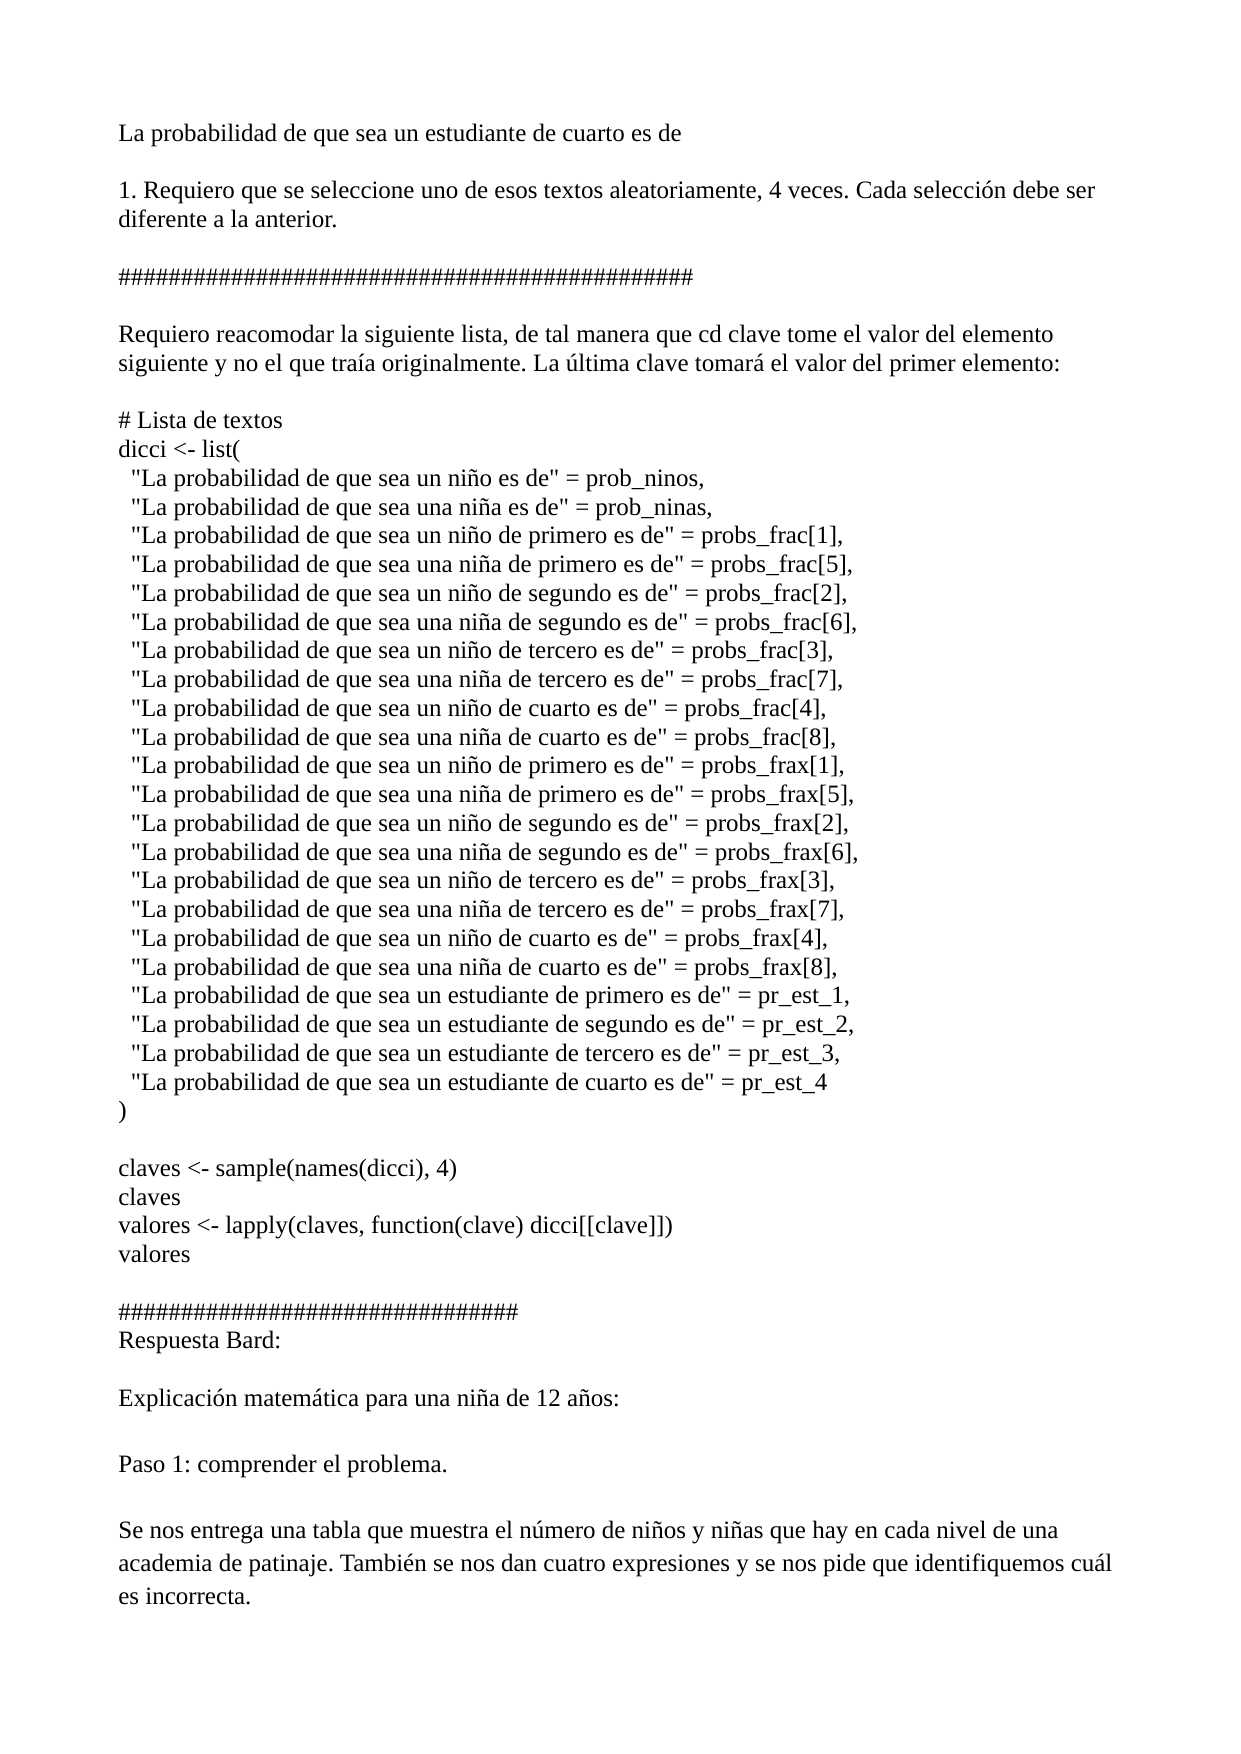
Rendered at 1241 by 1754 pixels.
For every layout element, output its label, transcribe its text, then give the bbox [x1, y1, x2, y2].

text "La probabilidad de que sea un niño es de" = prob_ninos, [118, 463, 1122, 492]
text Explicación matemática para una niña de 12 años: Paso 1: comprender el problema. Se nos entrega una tabla que muestra el número de niños y niñas que hay en cada nivel de una academia de patinaje. También se nos dan cuatro expresiones y se nos pide que identifiquemos cuál es incorrecta. [118, 1383, 1122, 1610]
text "La probabilidad de que sea un niño de segundo es de" = probs_frax[2], [118, 808, 1122, 837]
text ############################################## [118, 262, 1122, 291]
text dicci <- list( [118, 434, 1122, 463]
text "La probabilidad de que sea una niña de primero es de" = probs_frax[5], [118, 779, 1122, 808]
text valores <- lapply(claves, function(clave) dicci[[clave]]) [118, 1211, 1122, 1239]
text "La probabilidad de que sea un estudiante de cuarto es de" = pr_est_4 [118, 1067, 1122, 1096]
text claves <- sample(names(dicci), 4) [118, 1153, 1122, 1182]
text "La probabilidad de que sea un estudiante de primero es de" = pr_est_1, [118, 981, 1122, 1009]
text "La probabilidad de que sea un estudiante de tercero es de" = pr_est_3, [118, 1038, 1122, 1067]
text claves [118, 1182, 1122, 1211]
text "La probabilidad de que sea un niño de primero es de" = probs_frac[1], [118, 521, 1122, 549]
text 1. Requiero que se seleccione uno de esos textos aleatoriamente, 4 veces. Cada selección debe ser diferente a la anterior. [118, 176, 1122, 233]
text "La probabilidad de que sea una niña de cuarto es de" = probs_frax[8], [118, 952, 1122, 981]
text "La probabilidad de que sea un niño de primero es de" = probs_frax[1], [118, 751, 1122, 779]
text ) [118, 1096, 1122, 1124]
text "La probabilidad de que sea un niño de cuarto es de" = probs_frac[4], [118, 693, 1122, 722]
text valores [118, 1239, 1122, 1268]
text "La probabilidad de que sea un niño de tercero es de" = probs_frax[3], [118, 866, 1122, 894]
text # Lista de textos [118, 406, 1122, 434]
text "La probabilidad de que sea una niña de primero es de" = probs_frac[5], [118, 549, 1122, 578]
text "La probabilidad de que sea un niño de segundo es de" = probs_frac[2], [118, 578, 1122, 607]
text "La probabilidad de que sea una niña es de" = prob_ninas, [118, 492, 1122, 521]
text "La probabilidad de que sea una niña de segundo es de" = probs_frax[6], [118, 837, 1122, 866]
text "La probabilidad de que sea una niña de segundo es de" = probs_frac[6], [118, 607, 1122, 636]
text Requiero reacomodar la siguiente lista, de tal manera que cd clave tome el valor del elemento siguiente y no el que traía originalmente. La última clave tomará el valor del primer elemento: [118, 319, 1122, 377]
text "La probabilidad de que sea una niña de tercero es de" = probs_frax[7], [118, 894, 1122, 923]
text "La probabilidad de que sea un niño de tercero es de" = probs_frac[3], [118, 636, 1122, 664]
text "La probabilidad de que sea un niño de cuarto es de" = probs_frax[4], [118, 923, 1122, 952]
text La probabilidad de que sea un estudiante de cuarto es de [118, 118, 1122, 147]
text "La probabilidad de que sea un estudiante de segundo es de" = pr_est_2, [118, 1009, 1122, 1038]
text "La probabilidad de que sea una niña de tercero es de" = probs_frac[7], [118, 664, 1122, 693]
text ################################ [118, 1297, 1122, 1326]
text "La probabilidad de que sea una niña de cuarto es de" = probs_frac[8], [118, 722, 1122, 751]
text Respuesta Bard: [118, 1326, 1122, 1354]
